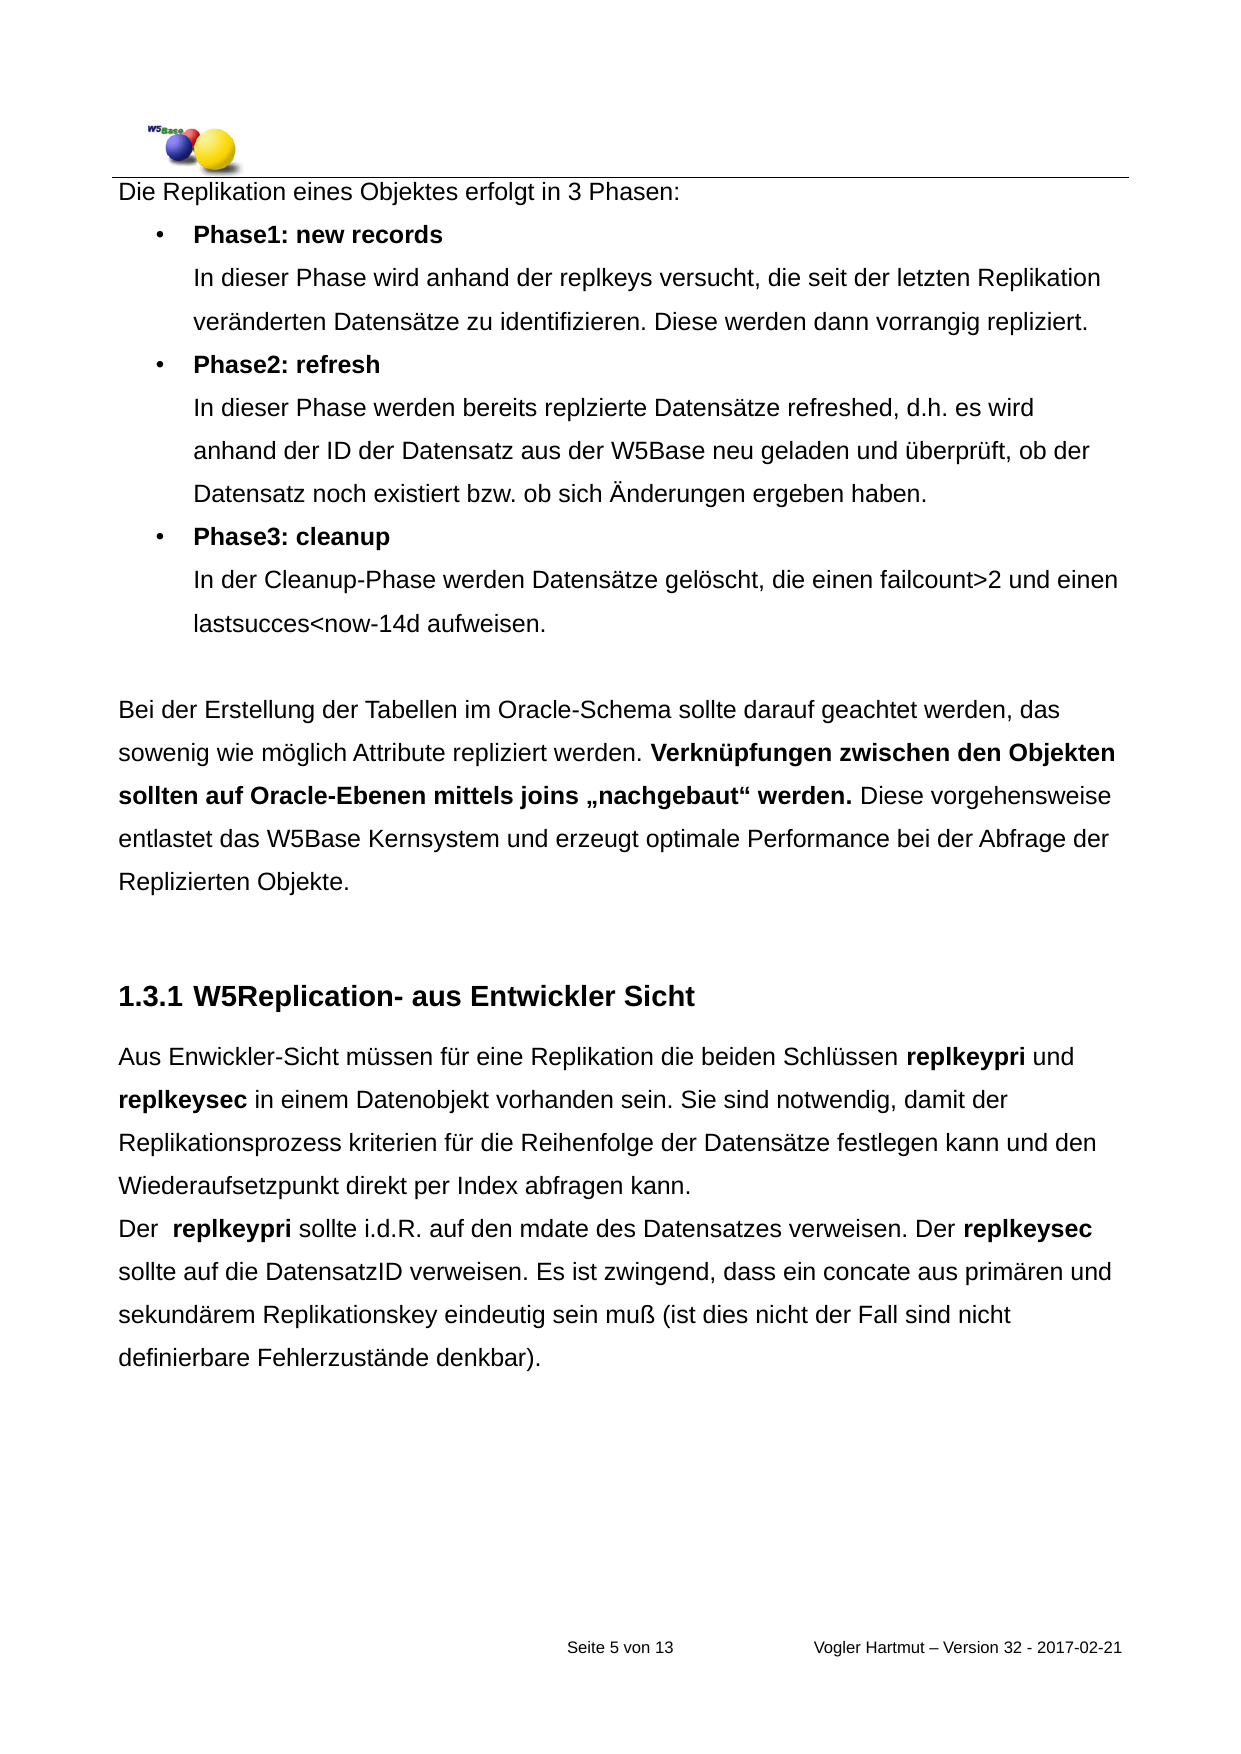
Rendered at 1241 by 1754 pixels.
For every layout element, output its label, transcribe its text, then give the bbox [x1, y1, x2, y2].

subtitle W5Replication- aus Entwickler Sicht [118, 979, 1122, 1012]
text Aus Enwickler-Sicht müssen für eine Replikation die beiden Schlüssen replkeypri und replkeysec in einem Datenobjekt vorhanden sein. Sie sind notwendig, damit der Replikationsprozess kriterien für die Reihenfolge der Datensätze festlegen kann und den Wiederaufsetzpunkt direkt per Index abfragen kann. [118, 1041, 1122, 1199]
text Bei der Erstellung der Tabellen im Oracle-Schema sollte darauf geachtet werden, das sowenig wie möglich Attribute repliziert werden. Verknüpfungen zwischen den Objekten sollten auf Oracle-Ebenen mittels joins „nachgebaut“ werden. Diese vorgehensweise entlastet das W5Base Kernsystem und erzeugt optimale Performance bei der Abfrage der Replizierten Objekte. [118, 695, 1122, 896]
picture [116, 119, 270, 177]
text Der replkeypri sollte i.d.R. auf den mdate des Datensatzes verweisen. Der replkeysec sollte auf die DatensatzID verweisen. Es ist zwingend, dass ein concate aus primären und sekundärem Replikationskey eindeutig sein muß (ist dies nicht der Fall sind nicht definierbare Fehlerzustände denkbar). [118, 1214, 1122, 1372]
text Die Replikation eines Objektes erfolgt in 3 Phasen: [118, 178, 1122, 206]
list Phase2: refresh In dieser Phase werden bereits replzierte Datensätze refreshed, d.h. es wird anhand der ID der Datensatz aus der W5Base neu geladen und überprüft, ob der Datensatz noch existiert bzw. ob sich Änderungen ergeben haben. [156, 350, 1122, 508]
list Phase1: new records In dieser Phase wird anhand der replkeys versucht, die seit der letzten Replikation veränderten Datensätze zu identifizieren. Diese werden dann vorrangig repliziert. [156, 220, 1122, 335]
list Phase3: cleanup In der Cleanup-Phase werden Datensätze gelöscht, die einen failcount>2 und einen lastsucces<now-14d aufweisen. [156, 522, 1122, 637]
